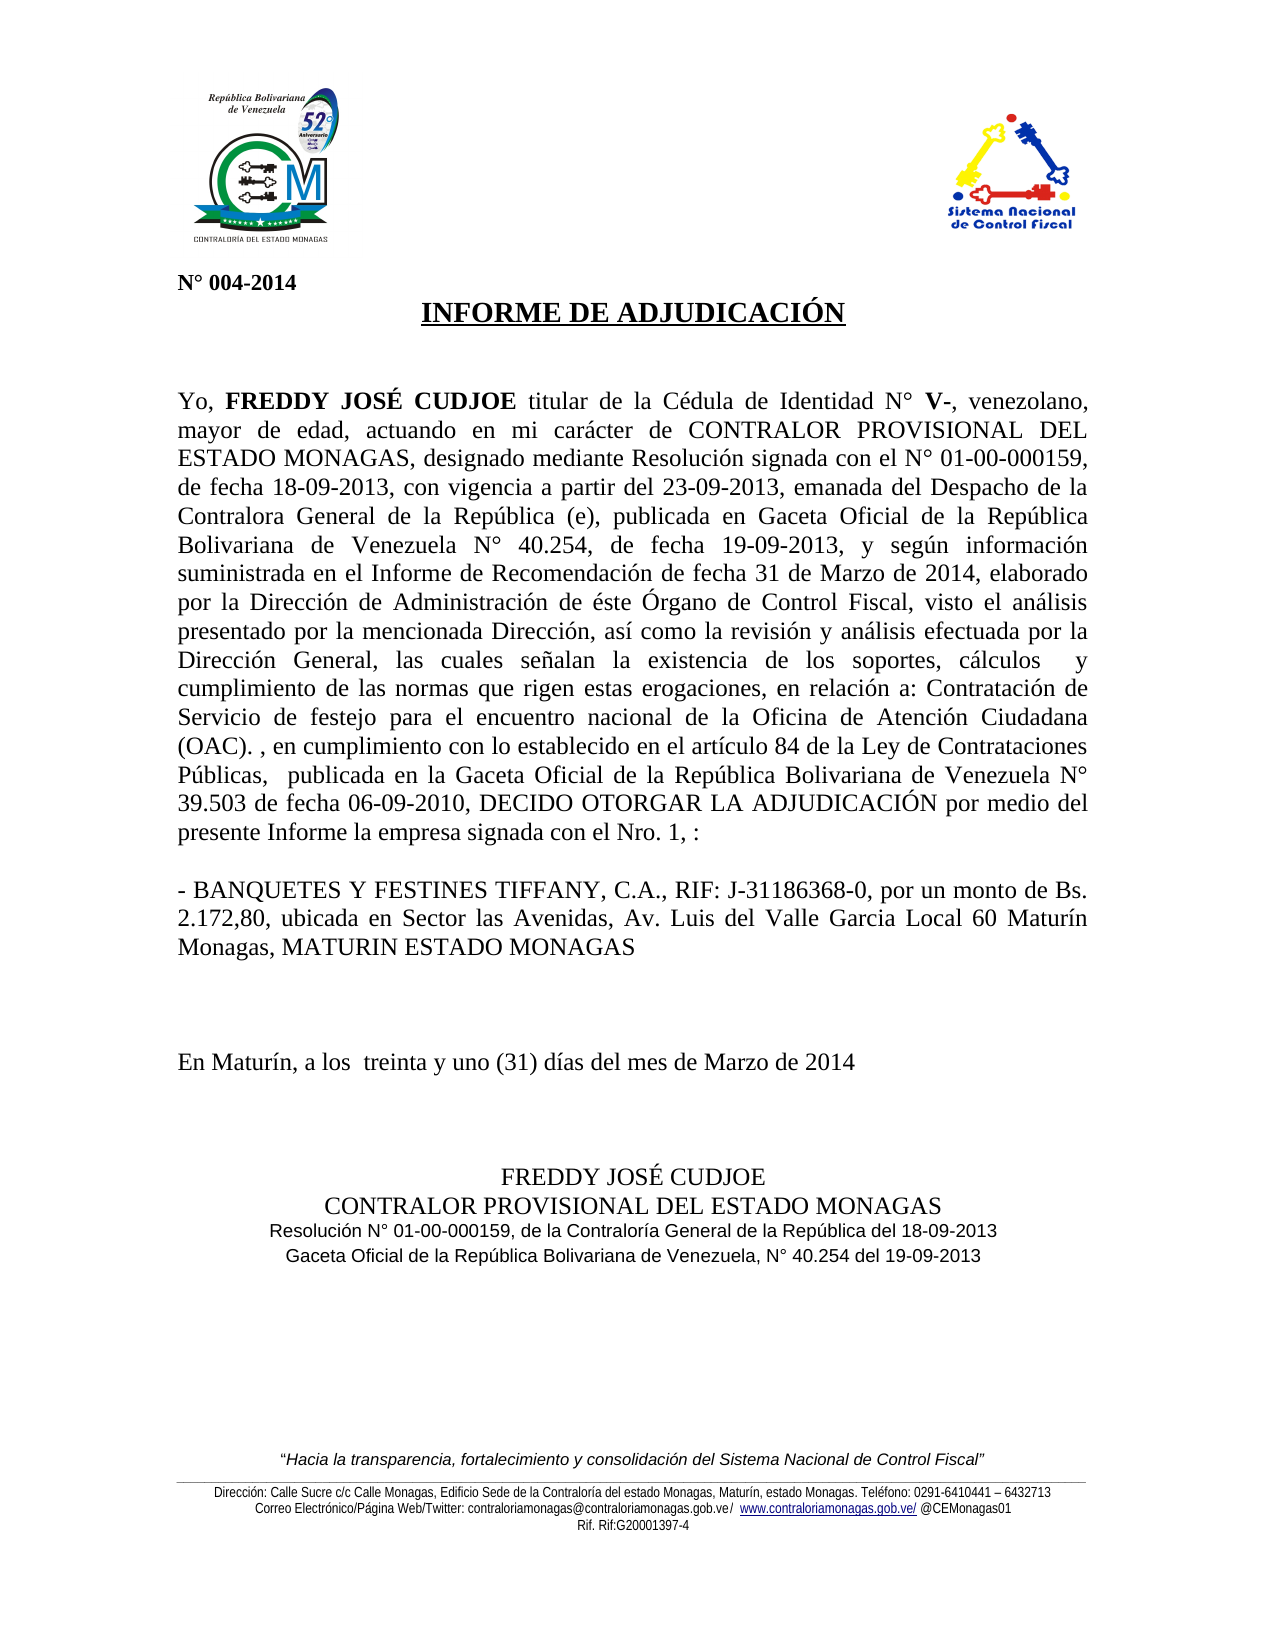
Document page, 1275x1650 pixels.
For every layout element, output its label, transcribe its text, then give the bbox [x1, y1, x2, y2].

text N° 004-2014 [177, 269, 1089, 295]
text En Maturín, a los treinta y uno (31) días del mes de Marzo de 2014 [177, 1047, 1089, 1076]
text - BANQUETES Y FESTINES TIFFANY, C.A., RIF: J-31186368-0, por un monto de Bs. 2.172,80, ubicada en Sector las Avenidas, Av. Luis del Valle Garcia Local 60 Maturín Monagas, MATURIN ESTADO MONAGAS [177, 875, 1089, 1018]
picture [169, 72, 363, 258]
text CONTRALOR PROVISIONAL DEL ESTADO MONAGAS [177, 1191, 1089, 1220]
text INFORME DE ADJUDICACIÓN [177, 295, 1089, 328]
text Resolución N° 01-00-000159, de la Contraloría General de la República del 18-09-2013 [177, 1220, 1089, 1241]
picture [941, 107, 1088, 235]
text Gaceta Oficial de la República Bolivariana de Venezuela, N° 40.254 del 19-09-2013 [177, 1241, 1089, 1266]
text FREDDY JOSÉ CUDJOE [177, 1162, 1089, 1191]
text Yo, FREDDY JOSÉ CUDJOE titular de la Cédula de Identidad N° V-, venezolano, mayor de edad, actuando en mi carácter de CONTRALOR PROVISIONAL DEL ESTADO MONAGAS, designado mediante Resolución signada con el N° 01-00-000159, de fecha 18-09-2013, con vigencia a partir del 23-09-2013, emanada del Despacho de la Contralora General de la República (e), publicada en Gaceta Oficial de la República Bolivariana de Venezuela N° 40.254, de fecha 19-09-2013, y según información suministrada en el Informe de Recomendación de fecha 31 de Marzo de 2014, elaborado por la Dirección de Administración de éste Órgano de Control Fiscal, visto el análisis presentado por la mencionada Dirección, así como la revisión y análisis efectuada por la Dirección General, las cuales señalan la existencia de los soportes, cálculos y cumplimiento de las normas que rigen estas erogaciones, en relación a: Contratación de Servicio de festejo para el encuentro nacional de la Oficina de Atención Ciudadana (OAC). , en cumplimiento con lo establecido en el artículo 84 de la Ley de Contrataciones Públicas, publicada en la Gaceta Oficial de la República Bolivariana de Venezuela N° 39.503 de fecha 06-09-2010, DECIDO OTORGAR LA ADJUDICACIÓN por medio del presente Informe la empresa signada con el Nro. 1, : [177, 386, 1089, 846]
